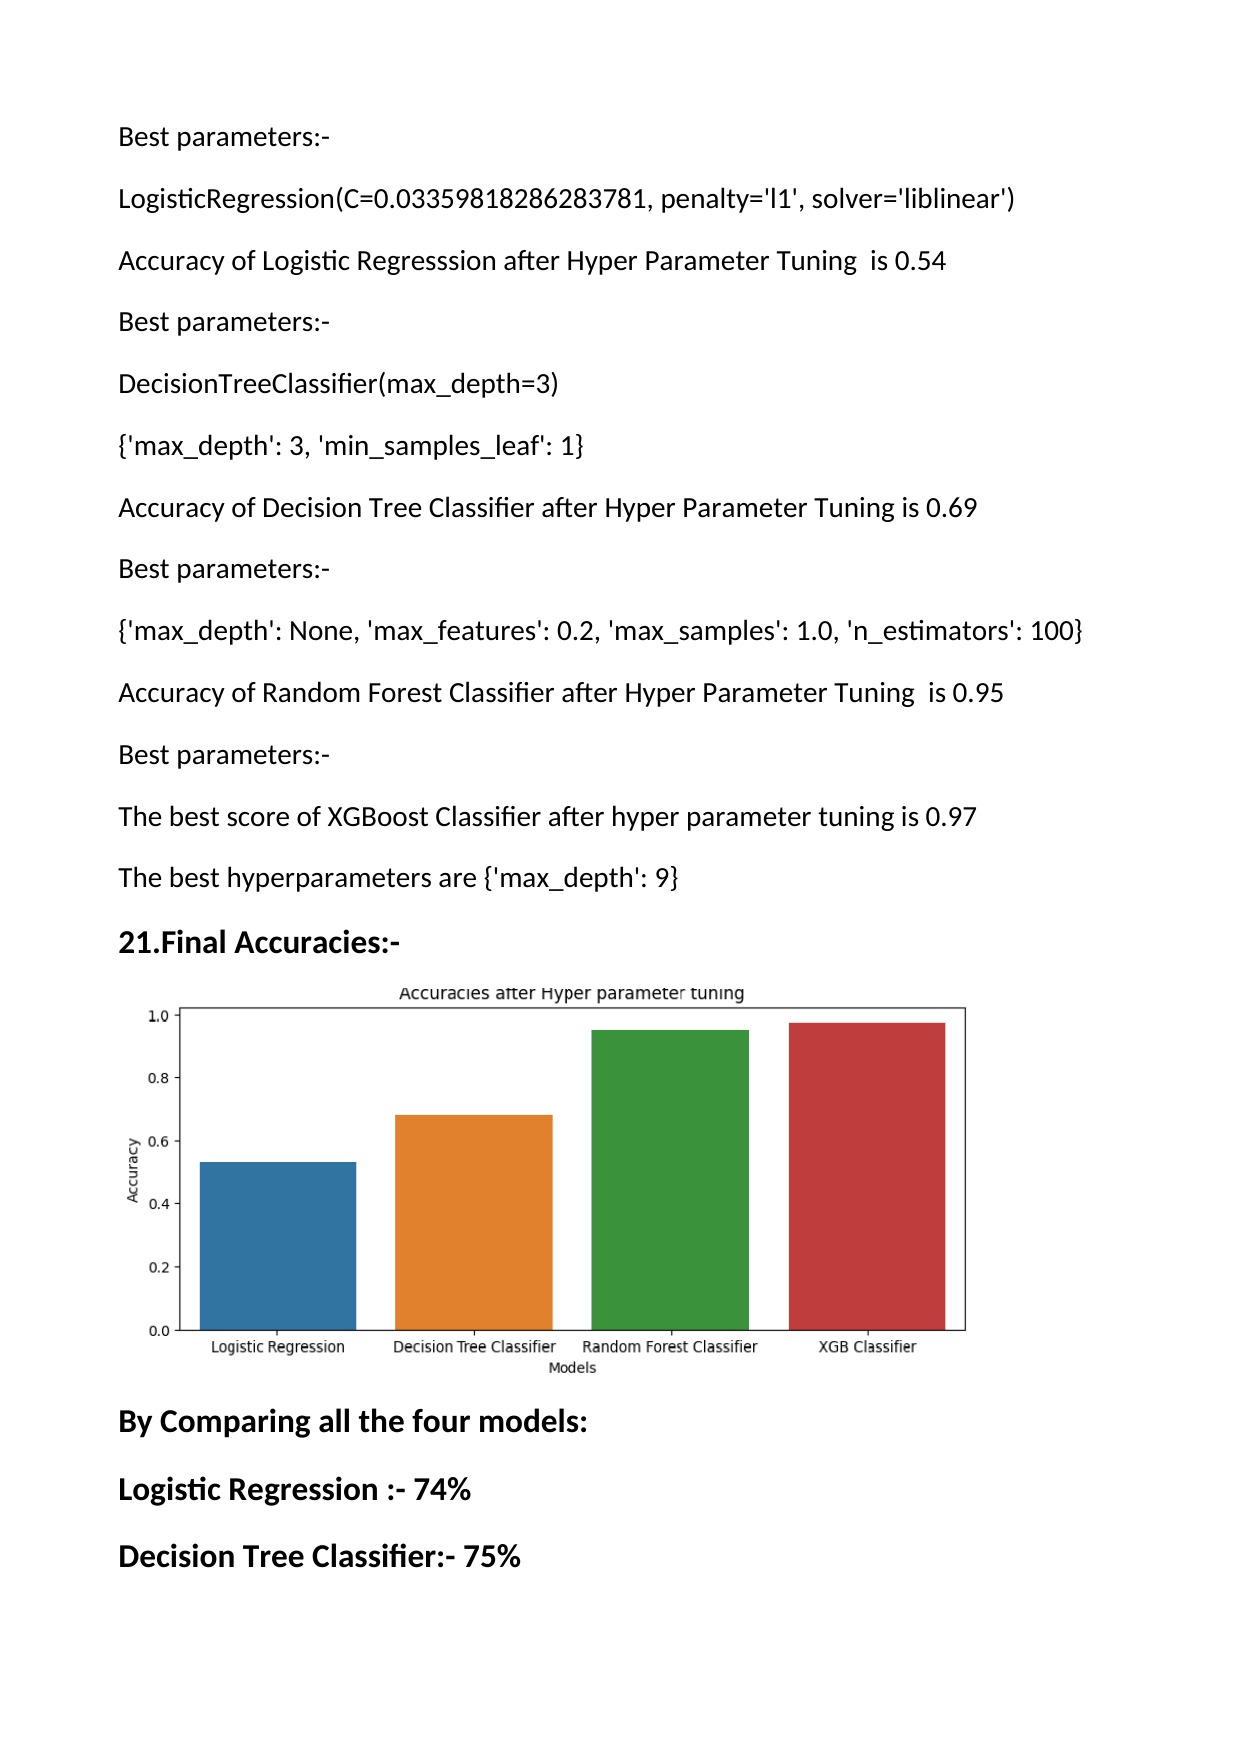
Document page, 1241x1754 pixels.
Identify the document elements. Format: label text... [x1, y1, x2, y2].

text Best parameters:- [118, 303, 1122, 339]
text Accuracy of Logistic Regresssion after Hyper Parameter Tuning is 0.54 [118, 242, 1122, 277]
text Decision Tree Classifier:- 75% [118, 1535, 1122, 1576]
text Best parameters:- [118, 118, 1122, 154]
text Best parameters:- [118, 551, 1122, 586]
text Accuracy of Random Forest Classifier after Hyper Parameter Tuning is 0.95 [118, 674, 1122, 710]
text LogisticRegression(C=0.03359818286283781, penalty='l1', solver='liblinear') [118, 180, 1122, 216]
text The best hyperparameters are {'max_depth': 9} [118, 859, 1122, 895]
text DecisionTreeClassifier(max_depth=3) [118, 365, 1122, 401]
text By Comparing all the four models: [118, 1400, 1122, 1441]
text {'max_depth': 3, 'min_samples_leaf': 1} [118, 427, 1122, 463]
text Best parameters:- [118, 736, 1122, 771]
text {'max_depth': None, 'max_features': 0.2, 'max_samples': 1.0, 'n_estimators': 100} [118, 612, 1122, 648]
text Accuracy of Decision Tree Classifier after Hyper Parameter Tuning is 0.69 [118, 489, 1122, 524]
text The best score of XGBoost Classifier after hyper parameter tuning is 0.97 [118, 798, 1122, 833]
text Logistic Regression :- 74% [118, 1468, 1122, 1508]
text 21.Final Accuracies:- [118, 921, 1122, 962]
